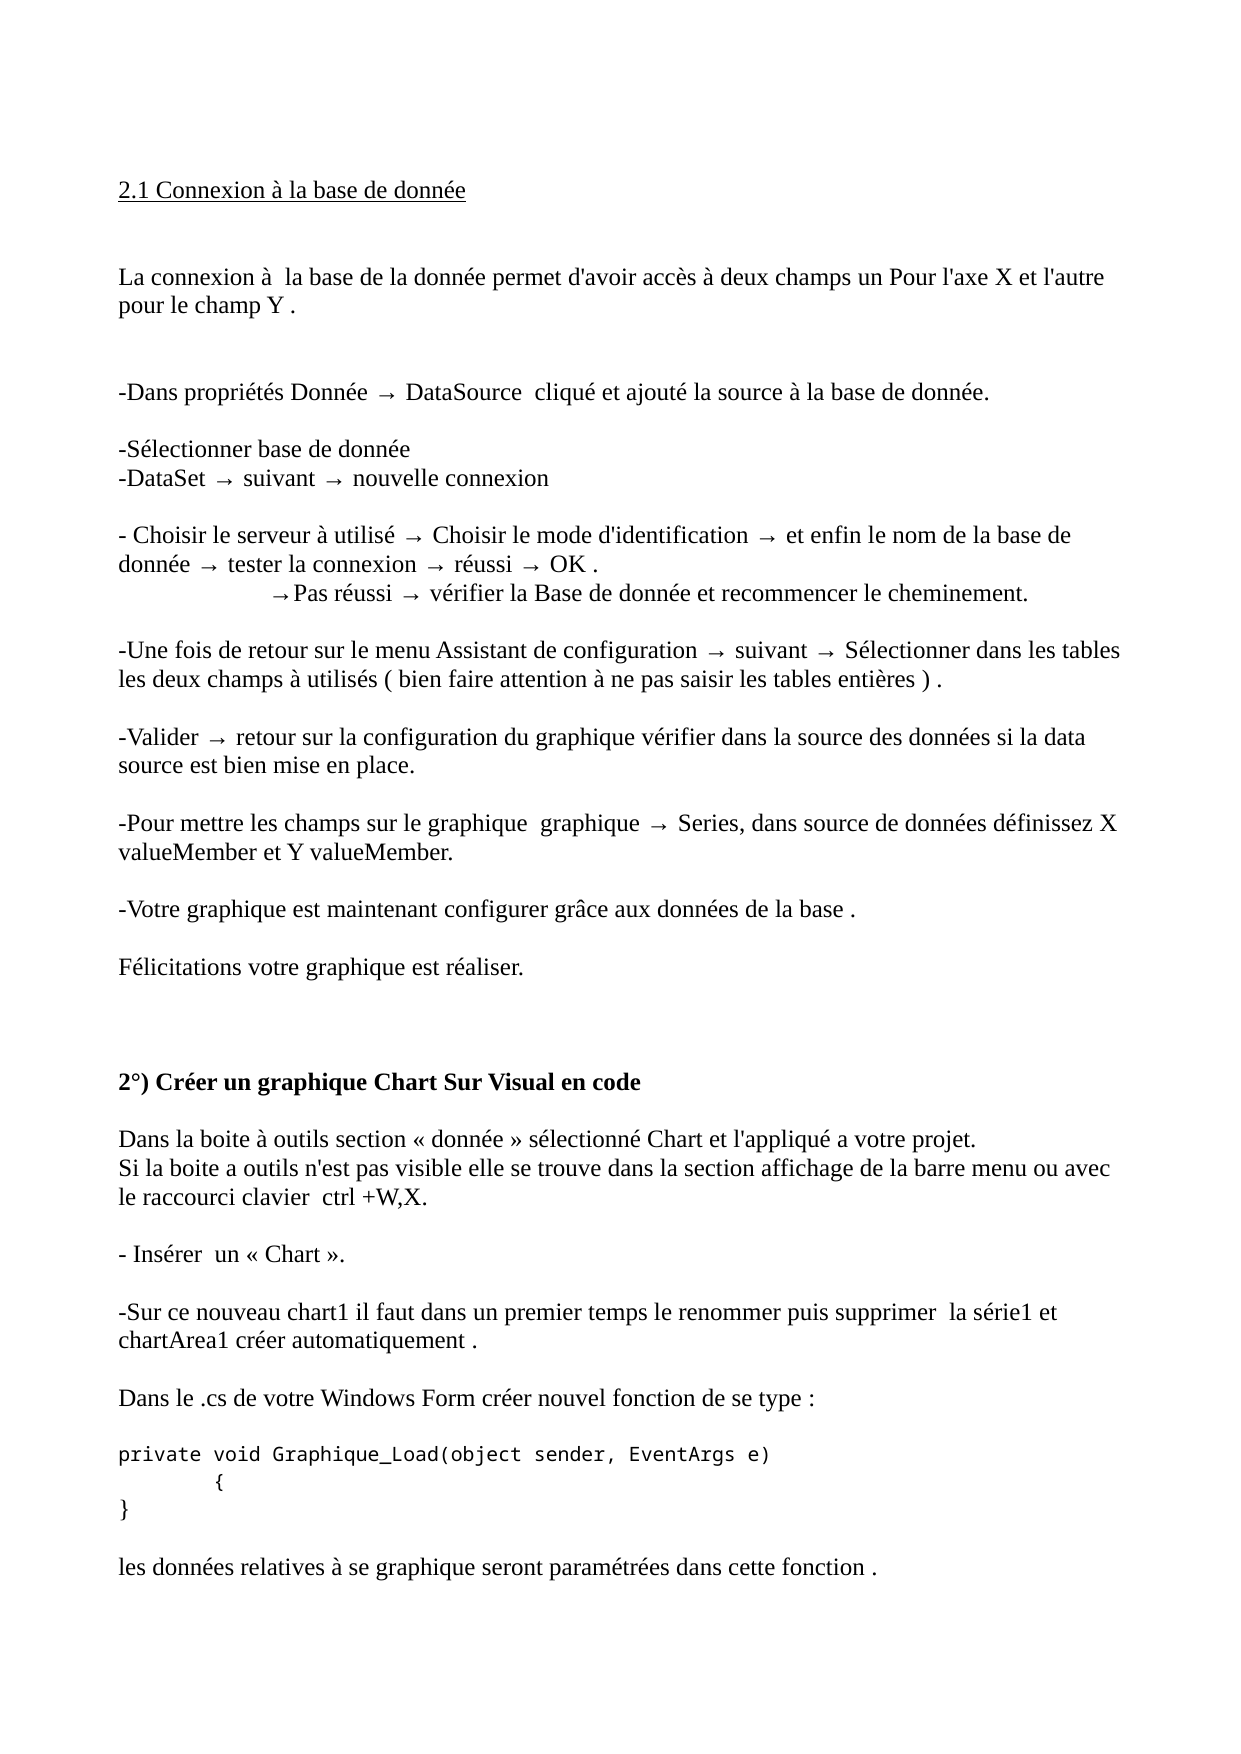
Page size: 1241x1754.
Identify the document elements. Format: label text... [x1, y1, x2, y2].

text →Pas réussi → vérifier la Base de donnée et recommencer le cheminement. [118, 578, 1122, 607]
text -Dans propriétés Donnée → DataSource cliqué et ajouté la source à la base de donnée. [118, 377, 1122, 406]
text les données relatives à se graphique seront paramétrées dans cette fonction . [118, 1552, 1122, 1581]
text Dans la boite à outils section « donnée » sélectionné Chart et l'appliqué a votre projet. [118, 1124, 1122, 1153]
text { [118, 1468, 1122, 1494]
text -Pour mettre les champs sur le graphique graphique → Series, dans source de données définissez X valueMember et Y valueMember. [118, 808, 1122, 866]
text -Sélectionner base de donnée [118, 434, 1122, 463]
text - Insérer un « Chart ». [118, 1239, 1122, 1268]
text - Choisir le serveur à utilisé → Choisir le mode d'identification → et enfin le nom de la base de donnée → tester la connexion → réussi → OK . [118, 521, 1122, 578]
text -Sur ce nouveau chart1 il faut dans un premier temps le renommer puis supprimer la série1 et chartArea1 créer automatiquement . [118, 1297, 1122, 1354]
text -DataSet → suivant → nouvelle connexion [118, 463, 1122, 492]
text Dans le .cs de votre Windows Form créer nouvel fonction de se type : [118, 1383, 1122, 1412]
text } [118, 1494, 1122, 1523]
text -Votre graphique est maintenant configurer grâce aux données de la base . [118, 894, 1122, 923]
text La connexion à la base de la donnée permet d'avoir accès à deux champs un Pour l'axe X et l'autre pour le champ Y . [118, 262, 1122, 319]
text -Une fois de retour sur le menu Assistant de configuration → suivant → Sélectionner dans les tables les deux champs à utilisés ( bien faire attention à ne pas saisir les tables entières ) . [118, 636, 1122, 693]
text -Valider → retour sur la configuration du graphique vérifier dans la source des données si la data source est bien mise en place. [118, 722, 1122, 779]
text 2°) Créer un graphique Chart Sur Visual en code [118, 1067, 1122, 1096]
text 2.1 Connexion à la base de donnée [118, 176, 1122, 204]
text private void Graphique_Load(object sender, EventArgs e) [118, 1441, 1122, 1468]
text Félicitations votre graphique est réaliser. [118, 952, 1122, 981]
text Si la boite a outils n'est pas visible elle se trouve dans la section affichage de la barre menu ou avec le raccourci clavier ctrl +W,X. [118, 1153, 1122, 1211]
